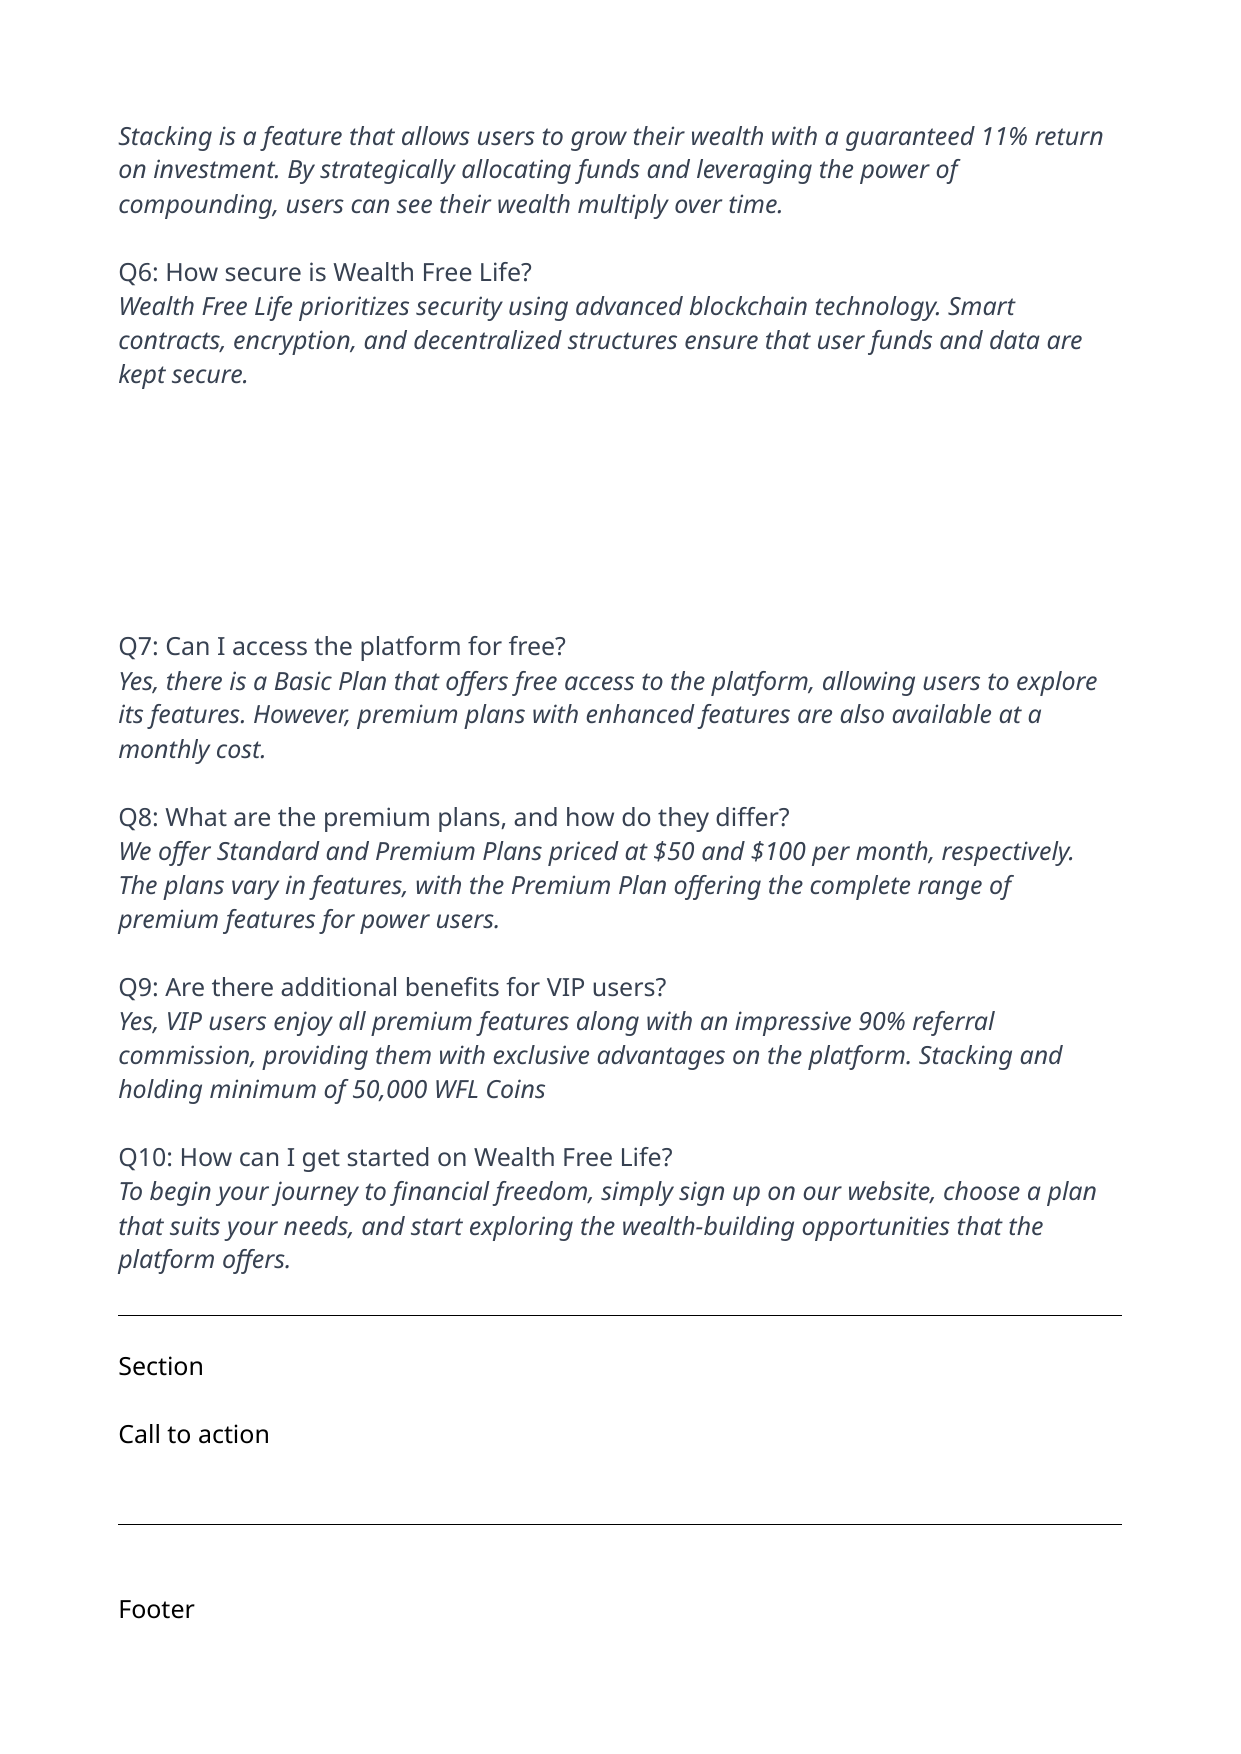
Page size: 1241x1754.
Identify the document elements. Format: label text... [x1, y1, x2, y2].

text Q7: Can I access the platform for free? [118, 629, 1122, 663]
text Q9: Are there additional benefits for VIP users? [118, 970, 1122, 1004]
text To begin your journey to financial freedom, simply sign up on our website, choose a plan that suits your needs, and start exploring the wealth-building opportunities that the platform offers. [118, 1174, 1122, 1276]
text Call to action [118, 1417, 1122, 1451]
text Q8: What are the premium plans, and how do they differ? [118, 799, 1122, 833]
text Footer [118, 1592, 1122, 1626]
text Section [118, 1349, 1122, 1383]
text Q10: How can I get started on Wealth Free Life? [118, 1140, 1122, 1174]
text Stacking is a feature that allows users to grow their wealth with a guaranteed 11% return on investment. By strategically allocating funds and leveraging the power of compounding, users can see their wealth multiply over time. [118, 118, 1122, 220]
text Yes, VIP users enjoy all premium features along with an impressive 90% referral commission, providing them with exclusive advantages on the platform. Stacking and holding minimum of 50,000 WFL Coins [118, 1004, 1122, 1106]
text Q6: How secure is Wealth Free Life? [118, 254, 1122, 288]
text Yes, there is a Basic Plan that offers free access to the platform, allowing users to explore its features. However, premium plans with enhanced features are also available at a monthly cost. [118, 663, 1122, 765]
text Wealth Free Life prioritizes security using advanced blockchain technology. Smart contracts, encryption, and decentralized structures ensure that user funds and data are kept secure. [118, 288, 1122, 391]
text We offer Standard and Premium Plans priced at $50 and $100 per month, respectively. The plans vary in features, with the Premium Plan offering the complete range of premium features for power users. [118, 833, 1122, 936]
